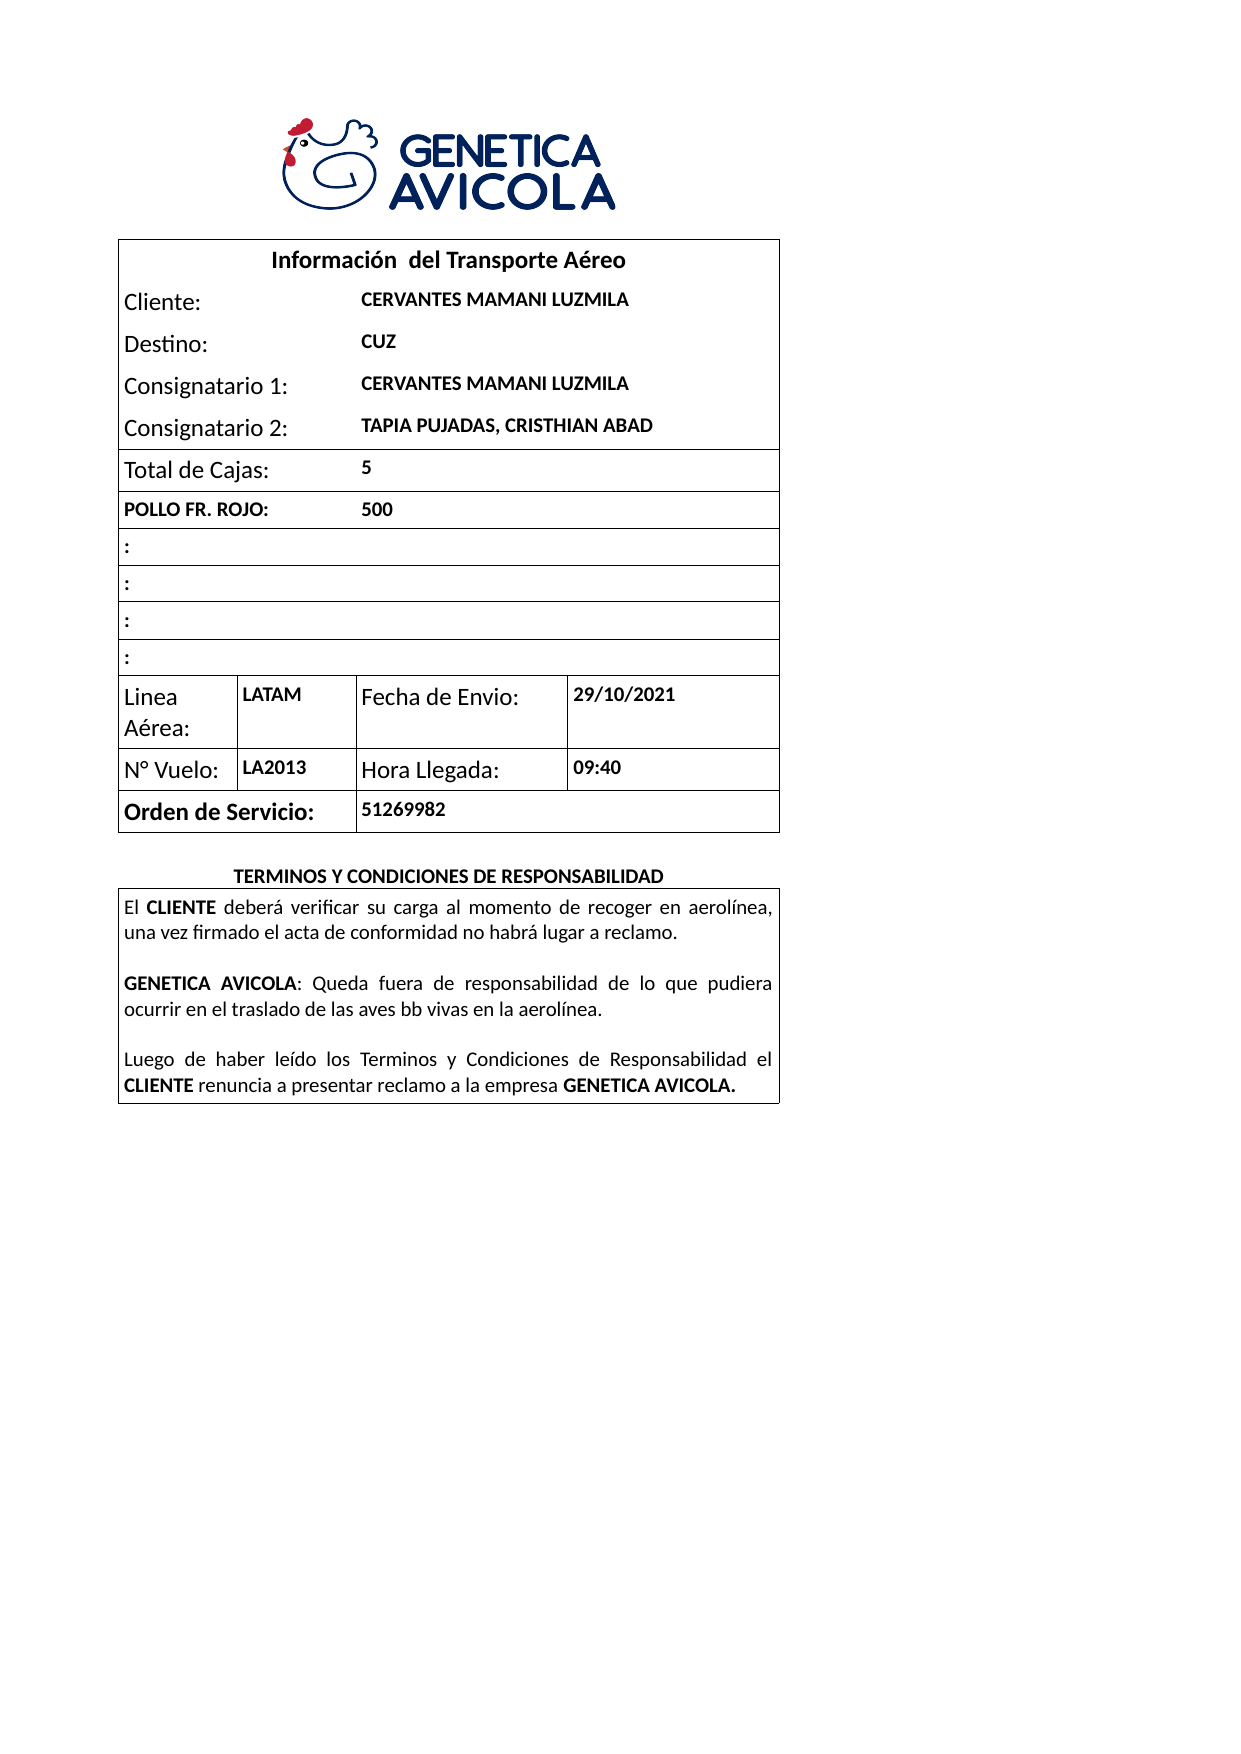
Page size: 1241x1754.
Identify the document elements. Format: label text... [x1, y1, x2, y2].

table_cell [356, 602, 779, 638]
table_cell Consignatario 2: [119, 406, 356, 448]
table_cell 500 [356, 492, 779, 527]
table_header Información del Transporte Aéreo [119, 240, 779, 281]
table_cell Consignatario 1: [119, 365, 356, 406]
table_cell 51269982 [357, 791, 779, 832]
table_cell CUZ [356, 323, 779, 364]
table_cell Cliente: [119, 281, 356, 322]
table_cell POLLO FR. ROJO: [119, 492, 356, 527]
table_cell 09:40 [568, 749, 779, 790]
table_cell CERVANTES MAMANI LUZMILA [356, 281, 779, 322]
table_cell LATAM [238, 676, 356, 748]
table_cell : [119, 529, 356, 564]
table_cell N° Vuelo: [119, 749, 237, 790]
table_cell 5 [356, 450, 779, 491]
table_cell Destino: [119, 323, 356, 364]
table_cell [356, 566, 779, 601]
table_cell [356, 640, 779, 675]
table_cell TAPIA PUJADAS, CRISTHIAN ABAD [356, 406, 779, 448]
table_cell TERMINOS Y CONDICIONES DE RESPONSABILIDAD [118, 833, 779, 888]
table_cell LA2013 [238, 749, 356, 790]
table_cell [356, 529, 779, 564]
picture [282, 118, 616, 210]
table_cell 29/10/2021 [568, 676, 779, 748]
table_cell Total de Cajas: [119, 450, 356, 491]
table_cell : [119, 640, 356, 675]
table_cell Hora Llegada: [357, 749, 567, 790]
table_cell El CLIENTE deberá verificar su carga al momento de recoger en aerolínea, una vez firmado el acta de conformidad no habrá lugar a reclamo. GENETICA AVICOLA: Queda fuera de responsabilidad de lo que pudiera ocurrir en el traslado de las aves bb vivas en la aerolínea. Luego de haber leído los Terminos y Condiciones de Responsabilidad el CLIENTE renuncia a presentar reclamo a la empresa GENETICA AVICOLA. [119, 889, 779, 1103]
table_cell Fecha de Envio: [357, 676, 567, 748]
table_cell Orden de Servicio: [119, 791, 356, 832]
table_cell : [119, 602, 356, 638]
table_cell CERVANTES MAMANI LUZMILA [356, 365, 779, 406]
table_cell Linea Aérea: [119, 676, 237, 748]
table_cell : [119, 566, 356, 601]
